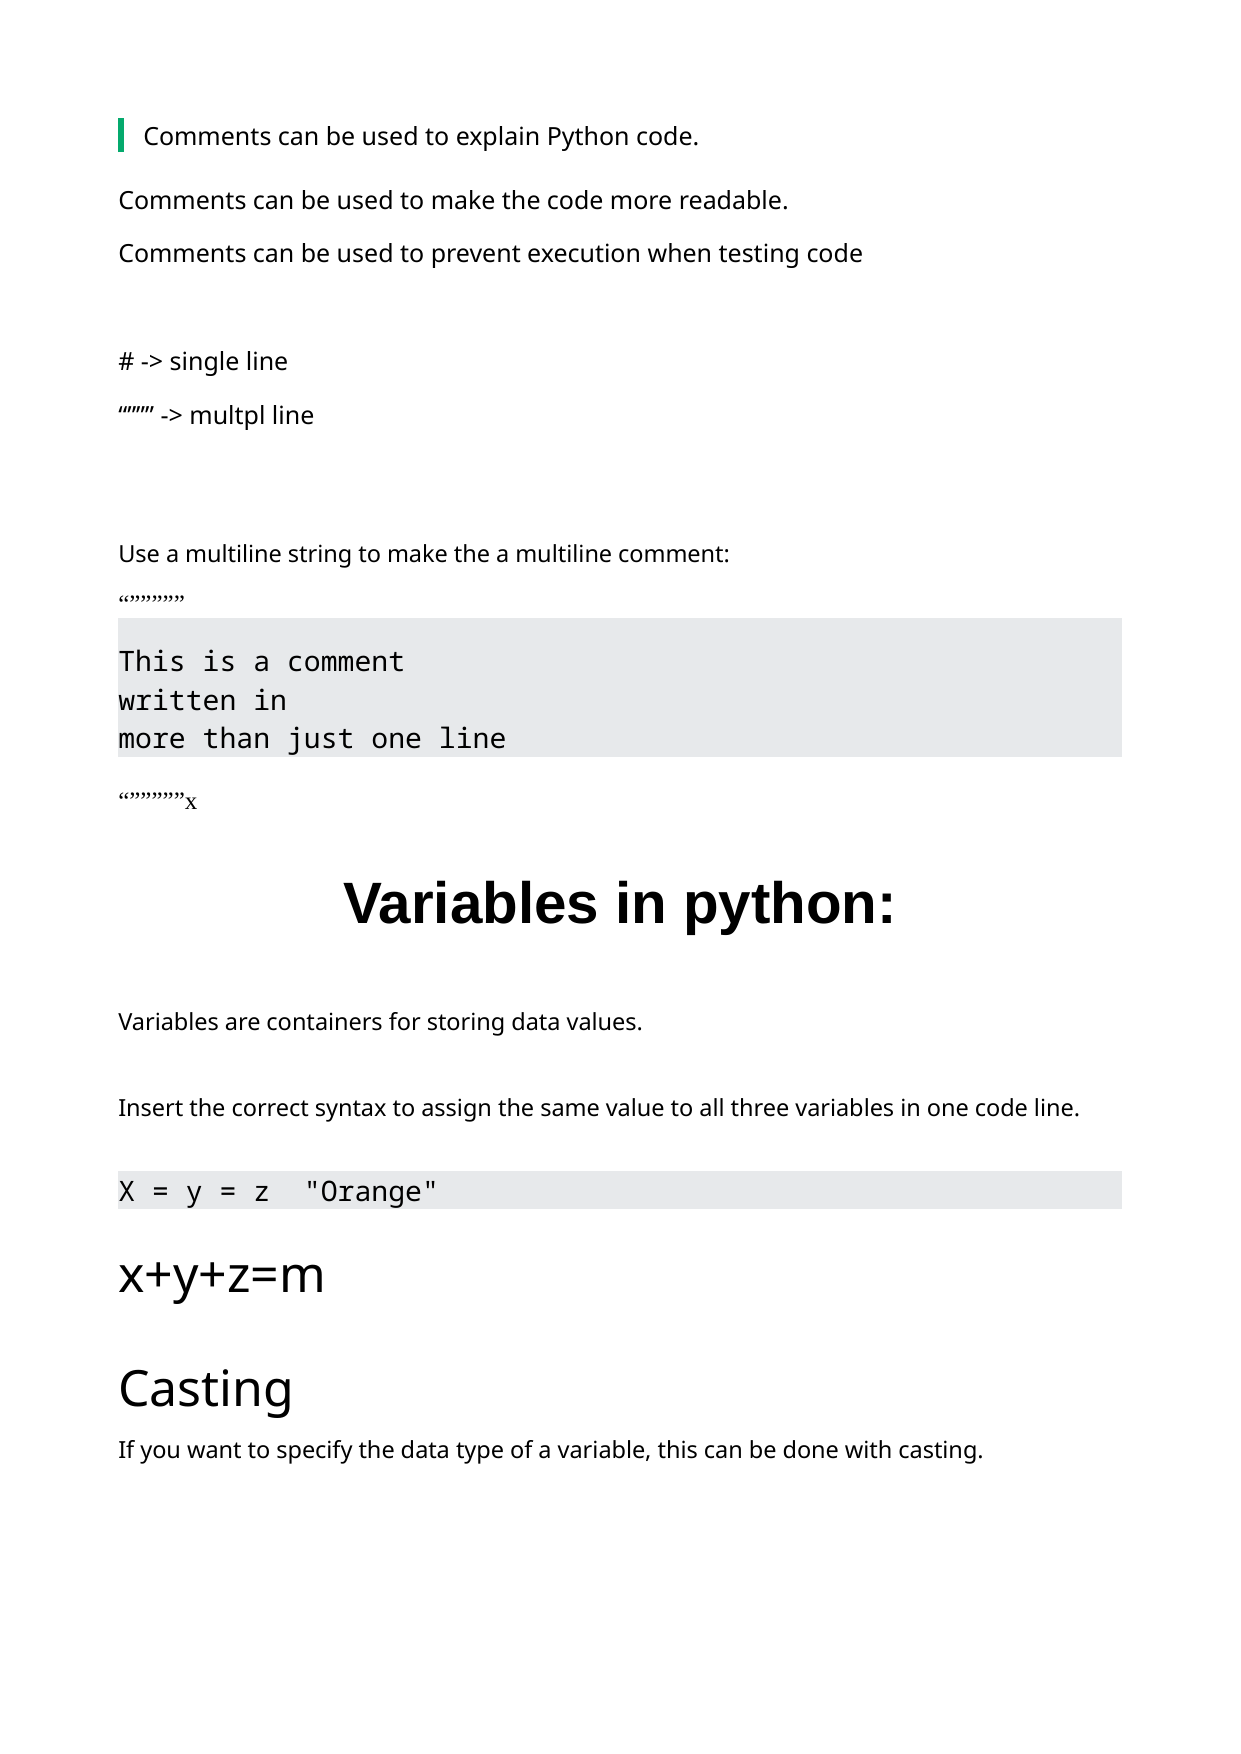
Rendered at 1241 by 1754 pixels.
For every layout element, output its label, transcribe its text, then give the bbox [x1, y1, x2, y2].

text Comments can be used to prevent execution when testing code [118, 236, 1122, 270]
text x+y+z=m [118, 1239, 1122, 1307]
text # -> single line [118, 343, 1122, 378]
text If you want to specify the data type of a variable, this can be done with casting. [118, 1433, 1122, 1465]
text Variables are containers for storing data values. [118, 1006, 1122, 1038]
text X = y = z "Orange" [118, 1171, 1122, 1209]
text Use a multiline string to make the a multiline comment: [118, 538, 1122, 570]
text “””” -> multpl line [118, 397, 1122, 431]
text written in [118, 680, 1122, 718]
text “””””” [118, 589, 1122, 618]
text This is a comment [118, 642, 1122, 680]
text Comments can be used to explain Python code. [124, 118, 1122, 152]
title Variables in python: [118, 868, 1122, 936]
text Comments can be used to make the code more readable. [118, 182, 1122, 216]
text “”””””x [118, 786, 1122, 815]
subtitle Casting [118, 1353, 1122, 1421]
text Insert the correct syntax to assign the same value to all three variables in one code line. [118, 1091, 1122, 1123]
text more than just one line [118, 718, 1122, 757]
